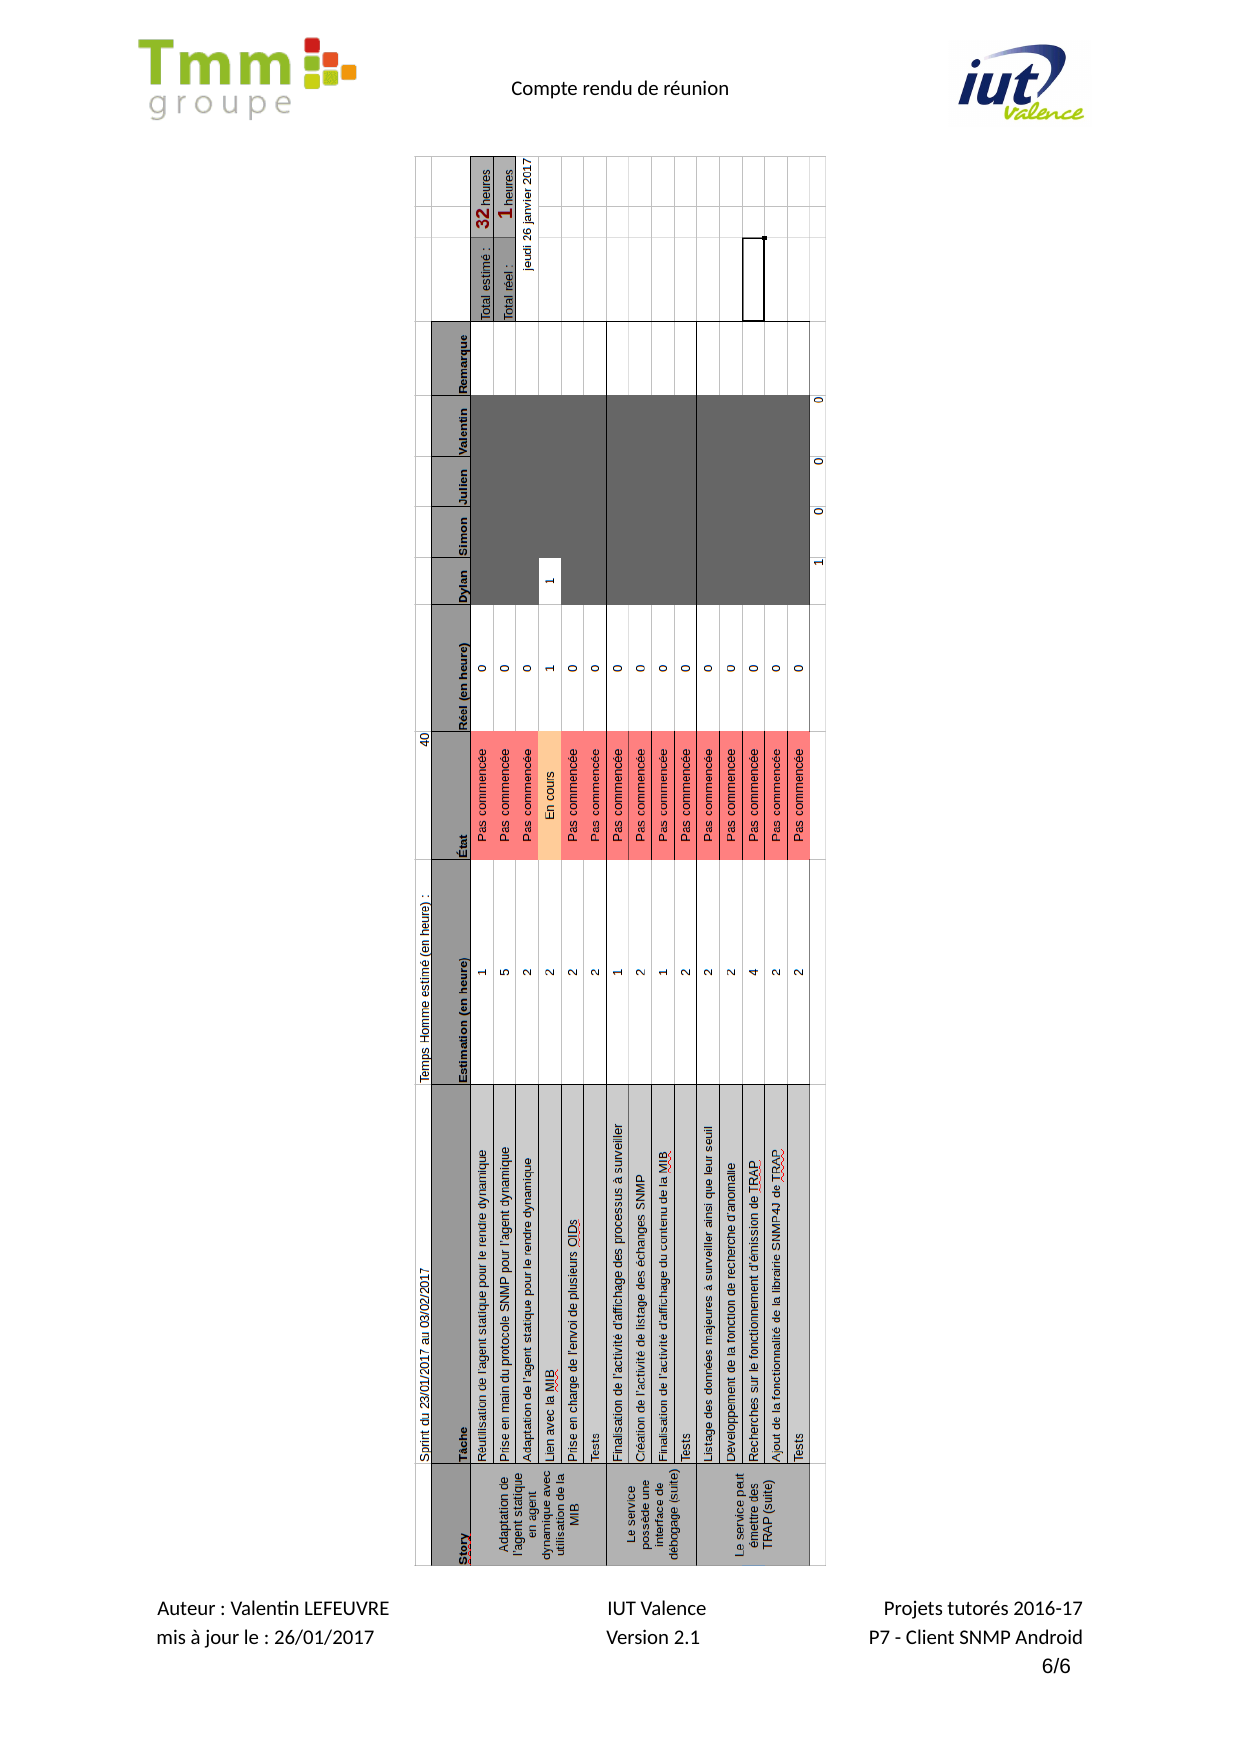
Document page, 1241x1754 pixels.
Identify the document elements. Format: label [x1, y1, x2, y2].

picture [948, 40, 1092, 127]
picture [414, 156, 826, 1566]
picture [136, 36, 362, 127]
